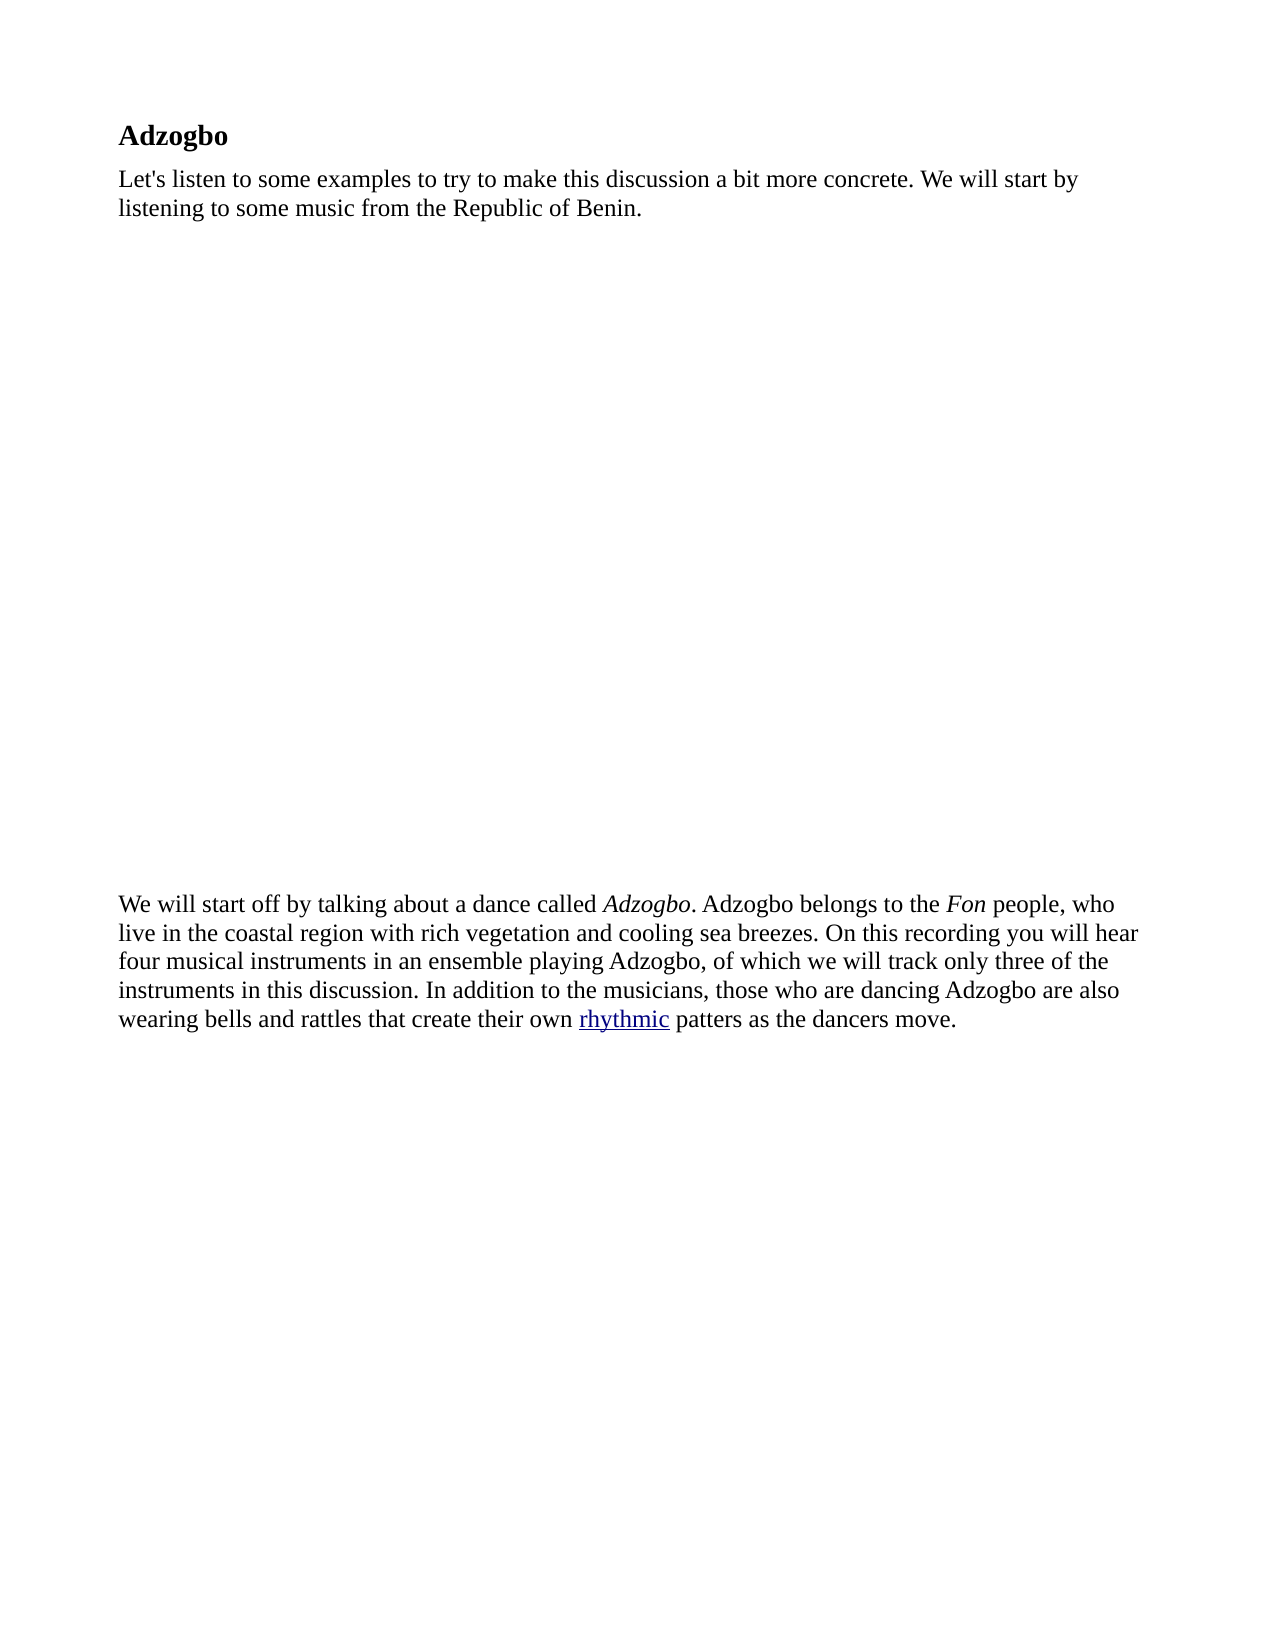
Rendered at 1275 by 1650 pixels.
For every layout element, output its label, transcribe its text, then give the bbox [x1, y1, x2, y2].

subtitle Adzogbo [118, 118, 1157, 152]
text Let's listen to some examples to try to make this discussion a bit more concrete. We will start by listening to some music from the Republic of Benin. [118, 164, 1157, 222]
text We will start off by talking about a dance called Adzogbo. Adzogbo belongs to the Fon people, who live in the coastal region with rich vegetation and cooling sea breezes. On this recording you will hear four musical instruments in an ensemble playing Adzogbo, of which we will track only three of the instruments in this discussion. In addition to the musicians, those who are dancing Adzogbo are also wearing bells and rattles that create their own rhythmic patters as the dancers move. [118, 889, 1157, 1033]
